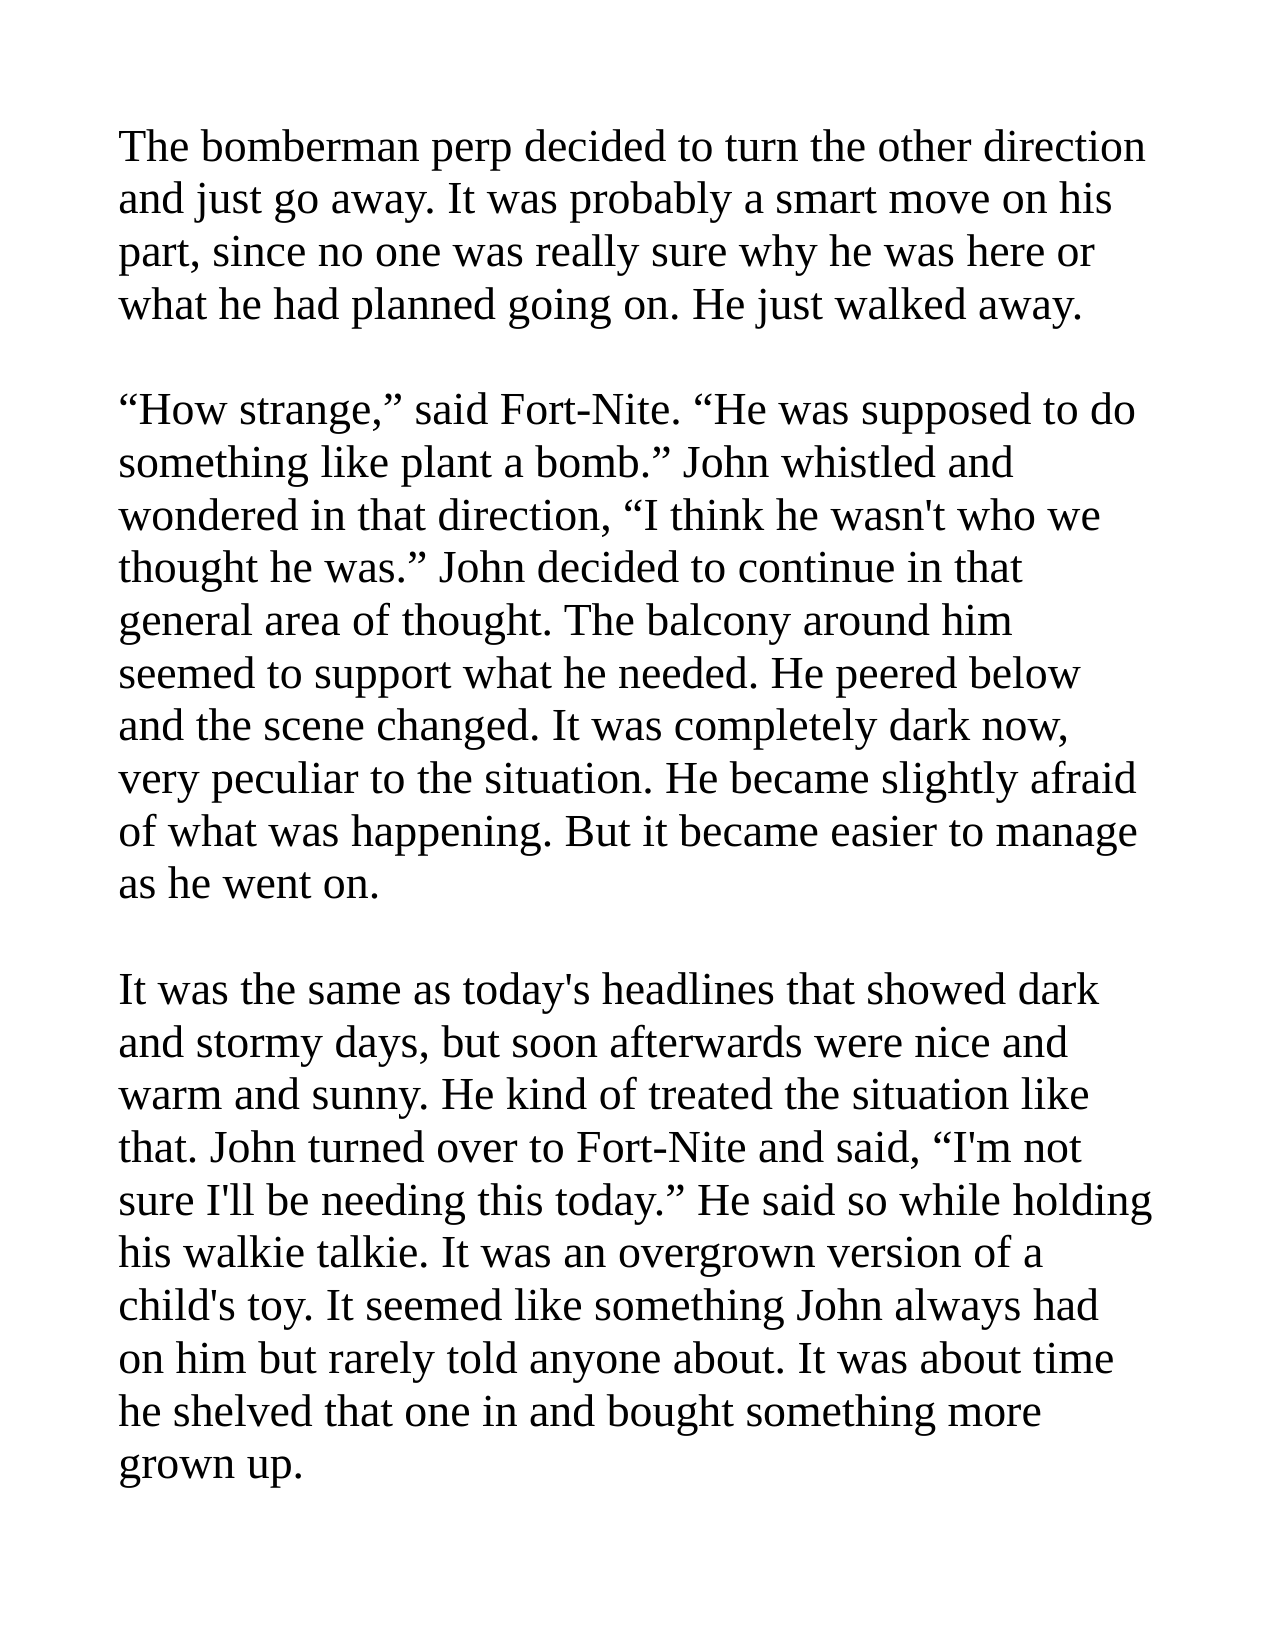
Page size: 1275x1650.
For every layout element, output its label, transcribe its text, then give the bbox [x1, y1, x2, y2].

text It was the same as today's headlines that showed dark and stormy days, but soon afterwards were nice and warm and sunny. He kind of treated the situation like that. John turned over to Fort-Nite and said, “I'm not sure I'll be needing this today.” He said so while holding his walkie talkie. It was an overgrown version of a child's toy. It seemed like something John always had on him but rarely told anyone about. It was about time he shelved that one in and bought something more grown up. [118, 961, 1157, 1488]
text “How strange,” said Fort-Nite. “He was supposed to do something like plant a bomb.” John whistled and wondered in that direction, “I think he wasn't who we thought he was.” John decided to continue in that general area of thought. The balcony around him seemed to support what he needed. He peered below and the scene changed. It was completely dark now, very peculiar to the situation. He became slightly afraid of what was happening. But it became easier to manage as he went on. [118, 382, 1157, 909]
text The bomberman perp decided to turn the other direction and just go away. It was probably a smart move on his part, since no one was really sure why he was here or what he had planned going on. He just walked away. [118, 118, 1157, 329]
